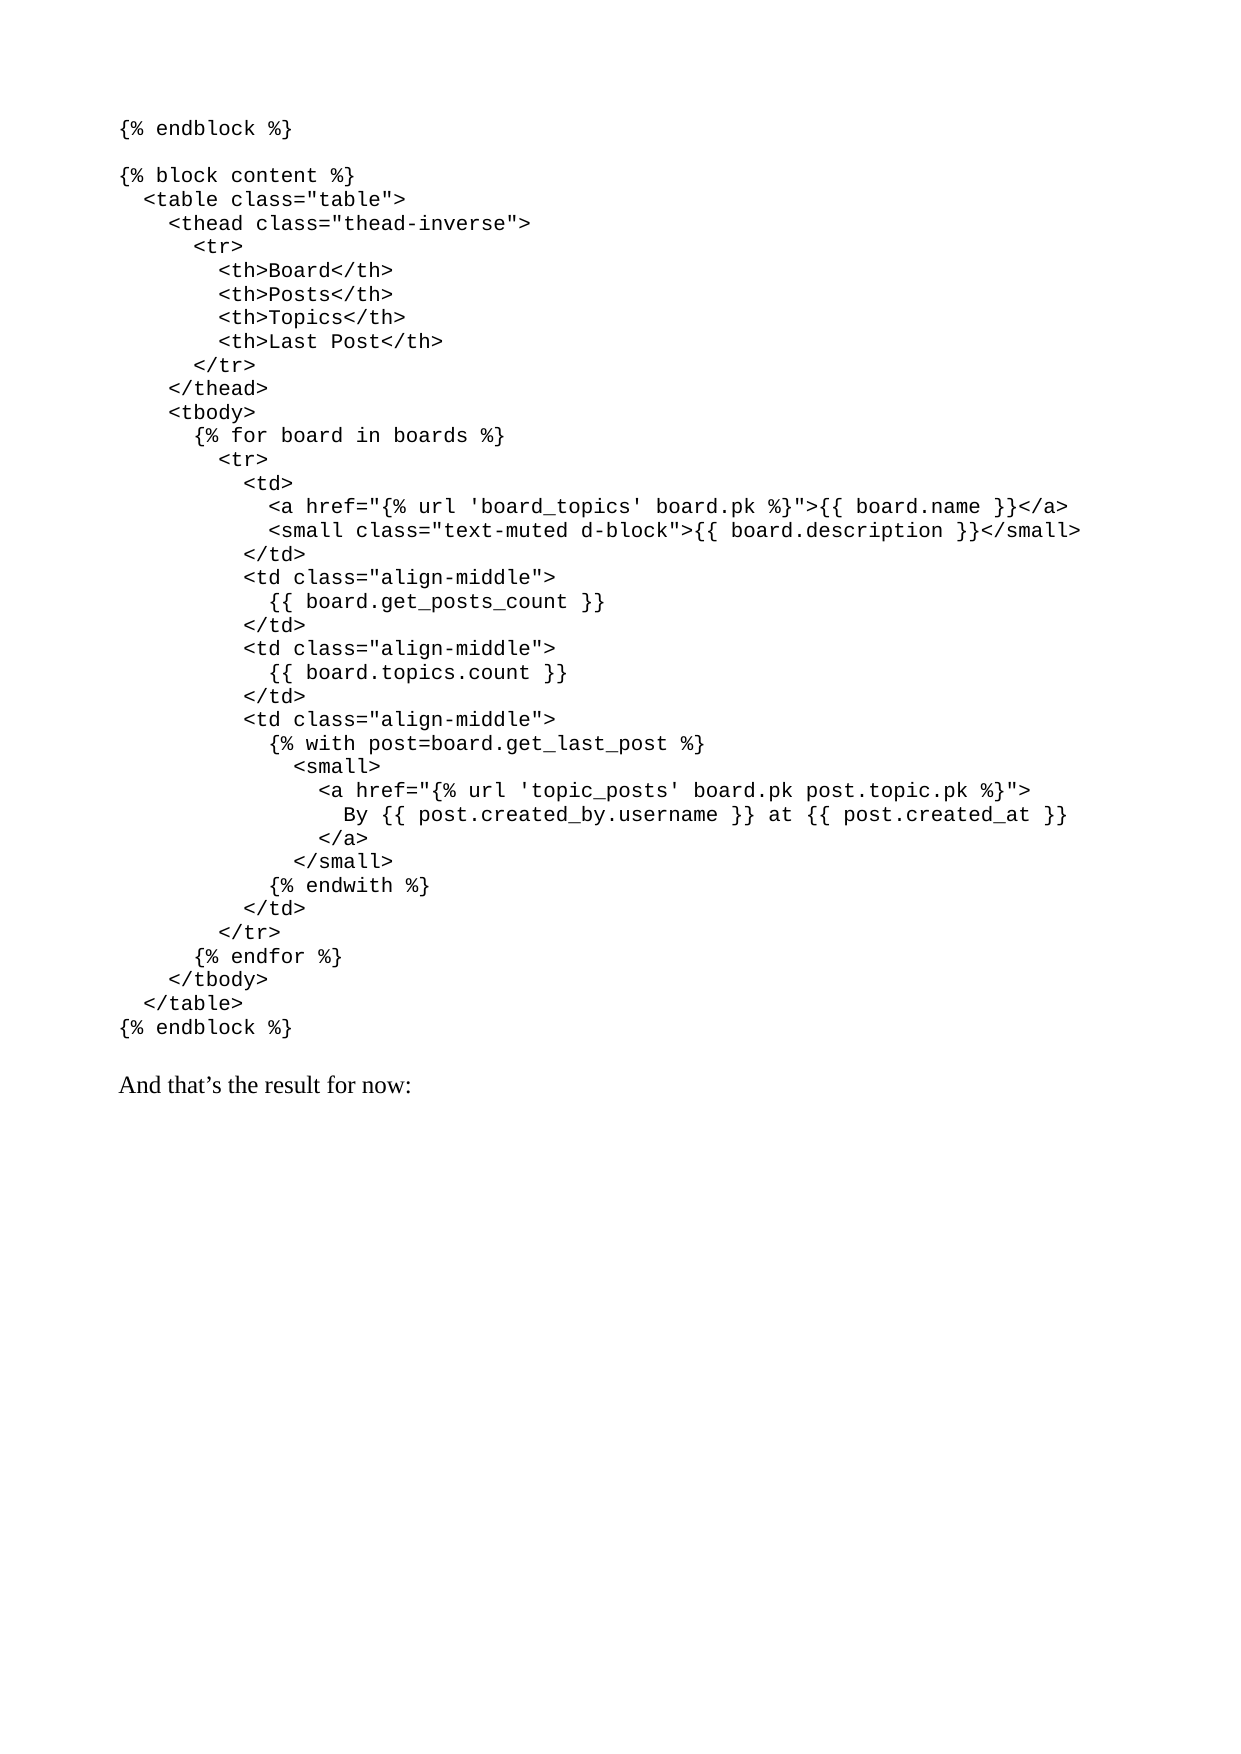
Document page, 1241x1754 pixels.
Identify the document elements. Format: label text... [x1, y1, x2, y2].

text <td> [118, 473, 1122, 496]
text {% for board in boards %} [118, 426, 1122, 449]
text <thead class="thead-inverse"> [118, 213, 1122, 236]
text <small> [118, 757, 1122, 780]
text By {{ post.created_by.username }} at {{ post.created_at }} [118, 804, 1122, 827]
text </a> [118, 827, 1122, 851]
text <th>Board</th> [118, 260, 1122, 284]
text </tr> [118, 922, 1122, 946]
text <a href="{% url 'board_topics' board.pk %}">{{ board.name }}</a> [118, 496, 1122, 520]
text <tbody> [118, 402, 1122, 426]
text <td class="align-middle"> [118, 638, 1122, 662]
text <td class="align-middle"> [118, 567, 1122, 591]
text <small class="text-muted d-block">{{ board.description }}</small> [118, 520, 1122, 544]
text <a href="{% url 'topic_posts' board.pk post.topic.pk %}"> [118, 780, 1122, 804]
text <th>Last Post</th> [118, 331, 1122, 354]
text <th>Posts</th> [118, 284, 1122, 307]
text <tr> [118, 449, 1122, 473]
text </small> [118, 851, 1122, 875]
text </td> [118, 898, 1122, 922]
text {% with post=board.get_last_post %} [118, 733, 1122, 757]
text </td> [118, 686, 1122, 709]
text {{ board.topics.count }} [118, 662, 1122, 686]
text <th>Topics</th> [118, 307, 1122, 331]
text {% endfor %} [118, 946, 1122, 969]
text And that’s the result for now: [118, 1070, 1122, 1098]
text </tr> [118, 354, 1122, 378]
text <tr> [118, 236, 1122, 260]
text {{ board.get_posts_count }} [118, 591, 1122, 615]
text {% block content %} [118, 165, 1122, 189]
text <td class="align-middle"> [118, 709, 1122, 733]
text </thead> [118, 378, 1122, 402]
text <table class="table"> [118, 189, 1122, 213]
text </table> [118, 993, 1122, 1017]
text {% endblock %} [118, 118, 1122, 142]
text </td> [118, 544, 1122, 567]
text {% endwith %} [118, 875, 1122, 898]
text {% endblock %} [118, 1017, 1122, 1040]
text </td> [118, 615, 1122, 638]
text </tbody> [118, 969, 1122, 993]
